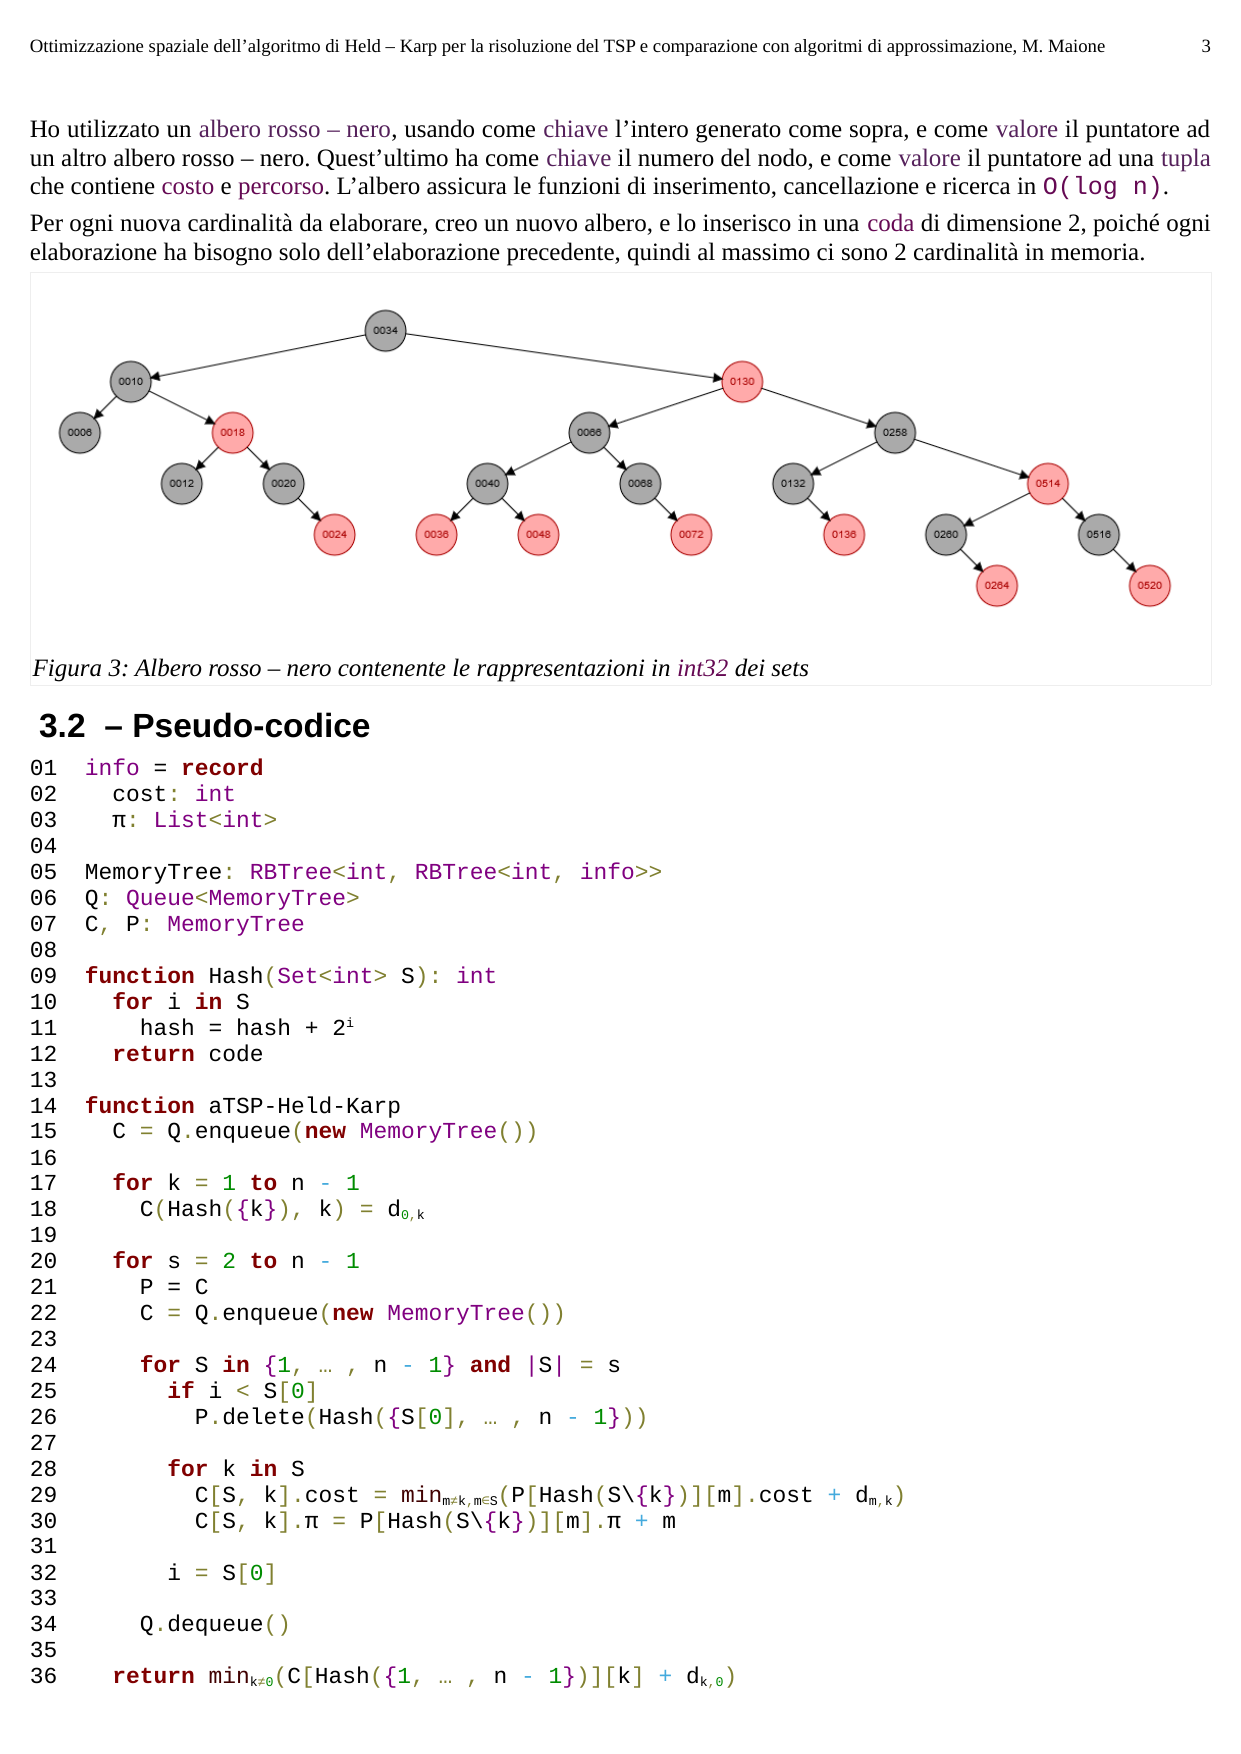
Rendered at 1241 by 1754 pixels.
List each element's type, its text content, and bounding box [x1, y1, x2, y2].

text 25 if i < S[0] [29, 1379, 1211, 1405]
text 33 [29, 1587, 1211, 1613]
text 36 return mink≠0(C[Hash({1, … , n - 1})][k] + dk,0) [29, 1664, 1211, 1691]
text 02 cost: int [29, 783, 1211, 809]
text 35 [29, 1639, 1211, 1664]
text 04 [29, 834, 1211, 861]
text 19 [29, 1224, 1211, 1249]
text 29 C[S, k].cost = minm≠k,m∈S(P[Hash(S\{k})][m].cost + dm,k) [29, 1483, 1211, 1509]
text 13 [29, 1068, 1211, 1094]
text 10 for i in S [29, 990, 1211, 1016]
text 15 C = Q.enqueue(new MemoryTree()) [29, 1120, 1211, 1146]
picture [32, 287, 1208, 648]
text 27 [29, 1431, 1211, 1457]
text 23 [29, 1327, 1211, 1353]
text 24 for S in {1, … , n - 1} and |S| = s [29, 1353, 1211, 1379]
text 18 C(Hash({k}), k) = d0,k [29, 1198, 1211, 1224]
text 12 return code [29, 1042, 1211, 1068]
text 07 C, P: MemoryTree [29, 912, 1211, 938]
text 20 for s = 2 to n - 1 [29, 1249, 1211, 1276]
text 06 Q: Queue<MemoryTree> [29, 886, 1211, 912]
text 05 MemoryTree: RBTree<int, RBTree<int, info>> [29, 861, 1211, 886]
text 21 P = C [29, 1276, 1211, 1301]
text 26 P.delete(Hash({S[0], … , n - 1})) [29, 1405, 1211, 1431]
text 17 for k = 1 to n - 1 [29, 1172, 1211, 1198]
text Figura 3: Albero rosso – nero contenente le rappresentazioni in int32 dei sets [32, 648, 1208, 682]
text 03 π: List<int> [29, 809, 1211, 834]
text 30 C[S, k].π = P[Hash(S\{k})][m].π + m [29, 1509, 1211, 1535]
text Ho utilizzato un albero rosso – nero, usando come chiave l’intero generato come sopra, e come valore il puntatore ad un altro albero rosso – nero. Quest’ultimo ha come chiave il numero del nodo, e come valore il puntatore ad una tupla che contiene costo e percorso. L’albero assicura le funzioni di inserimento, cancellazione e ricerca in O(log n). [29, 114, 1211, 202]
text 28 for k in S [29, 1457, 1211, 1483]
text 01 info = record [29, 757, 1211, 783]
text Per ogni nuova cardinalità da elaborare, creo un nuovo albero, e lo inserisco in una coda di dimensione 2, poiché ogni elaborazione ha bisogno solo dell’elaborazione precedente, quindi al massimo ci sono 2 cardinalità in memoria. [29, 208, 1211, 266]
text 11 hash = hash + 2i [29, 1016, 1211, 1042]
text 31 [29, 1535, 1211, 1561]
text 08 [29, 938, 1211, 964]
text 14 function aTSP-Held-Karp [29, 1094, 1211, 1120]
text 22 C = Q.enqueue(new MemoryTree()) [29, 1301, 1211, 1327]
text 34 Q.dequeue() [29, 1613, 1211, 1639]
text 32 i = S[0] [29, 1561, 1211, 1587]
text 16 [29, 1146, 1211, 1172]
text 09 function Hash(Set<int> S): int [29, 964, 1211, 990]
subtitle Pseudo-codice [29, 706, 1211, 744]
